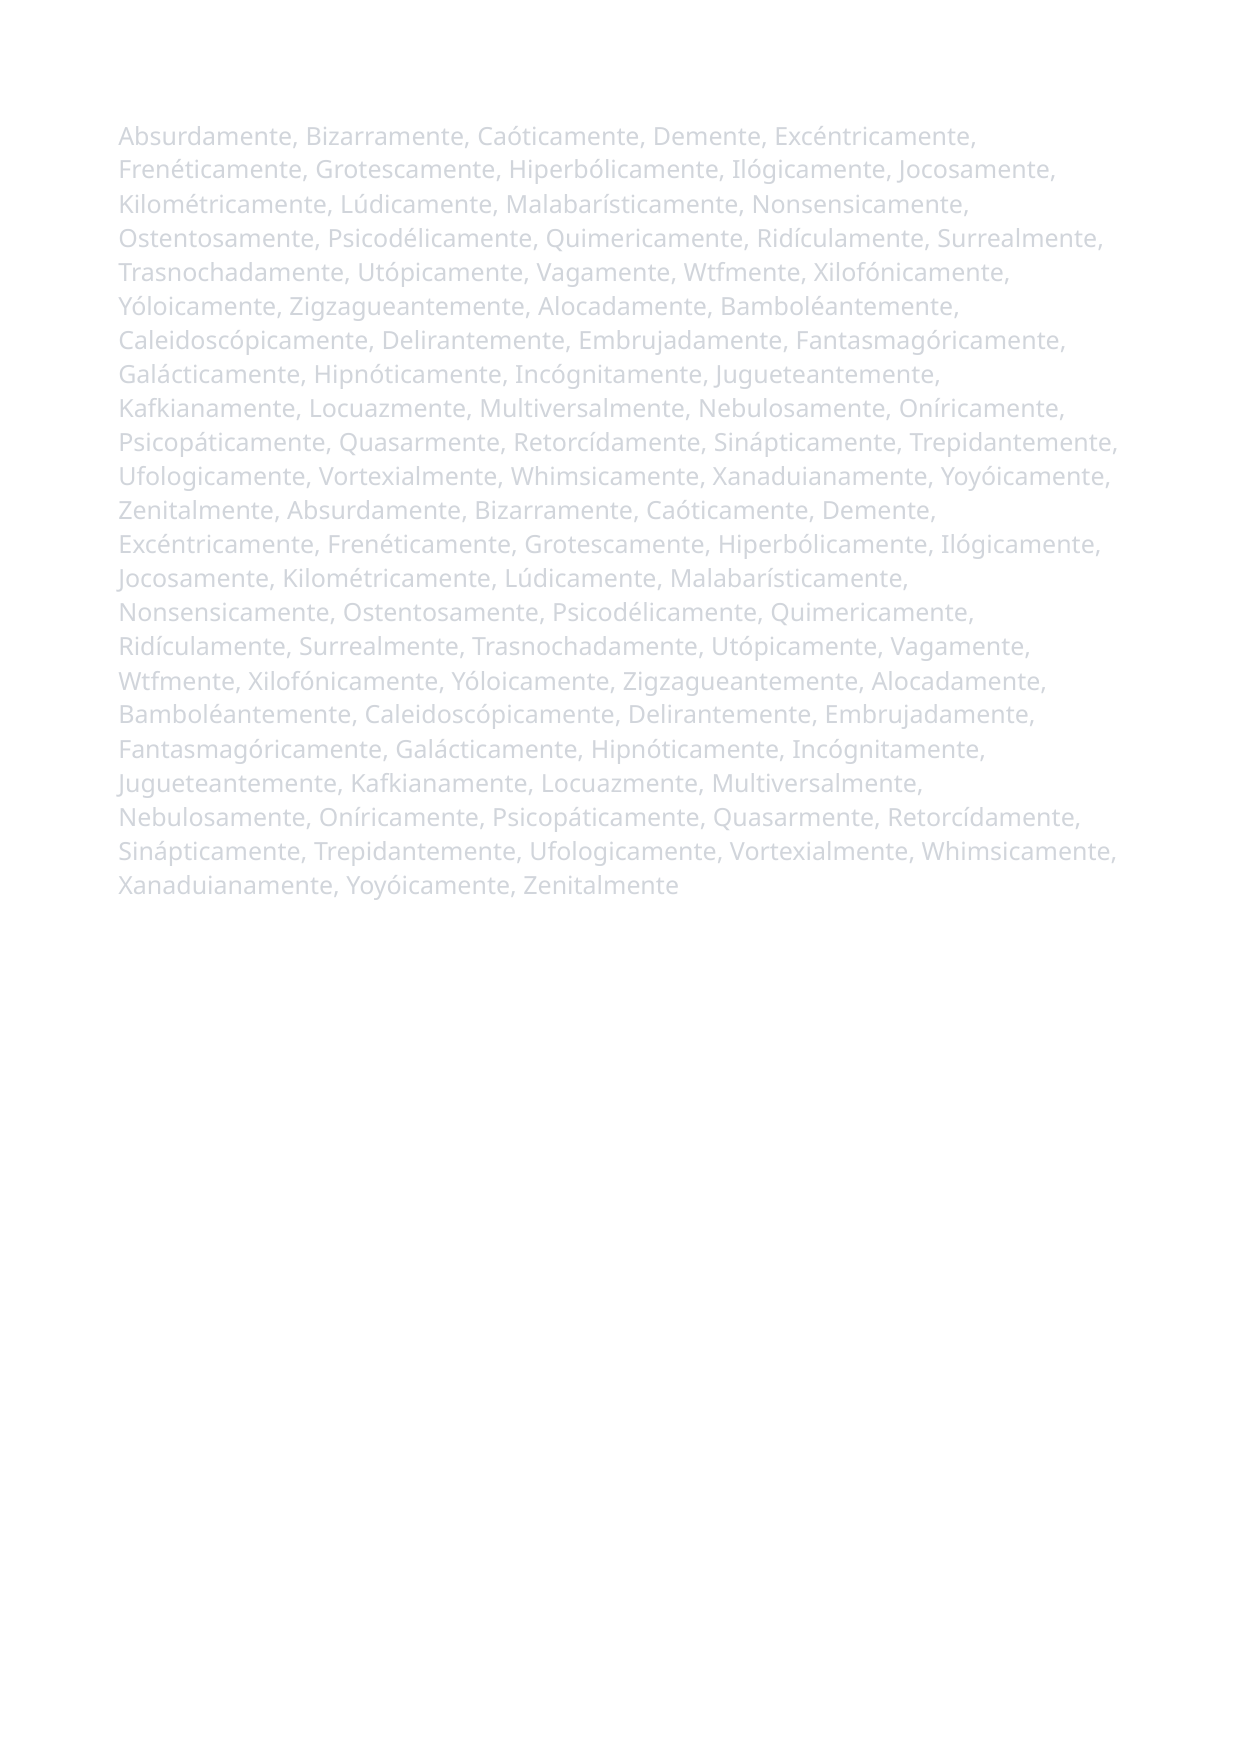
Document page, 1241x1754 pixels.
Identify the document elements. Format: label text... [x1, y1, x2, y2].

text Absurdamente, Bizarramente, Caóticamente, Demente, Excéntricamente, Frenéticamente, Grotescamente, Hiperbólicamente, Ilógicamente, Jocosamente, Kilométricamente, Lúdicamente, Malabarísticamente, Nonsensicamente, Ostentosamente, Psicodélicamente, Quimericamente, Ridículamente, Surrealmente, Trasnochadamente, Utópicamente, Vagamente, Wtfmente, Xilofónicamente, Yóloicamente, Zigzagueantemente, Alocadamente, Bamboléantemente, Caleidoscópicamente, Delirantemente, Embrujadamente, Fantasmagóricamente, Galácticamente, Hipnóticamente, Incógnitamente, Jugueteantemente, Kafkianamente, Locuazmente, Multiversalmente, Nebulosamente, Oníricamente, Psicopáticamente, Quasarmente, Retorcídamente, Sinápticamente, Trepidantemente, Ufologicamente, Vortexialmente, Whimsicamente, Xanaduianamente, Yoyóicamente, Zenitalmente, Absurdamente, Bizarramente, Caóticamente, Demente, Excéntricamente, Frenéticamente, Grotescamente, Hiperbólicamente, Ilógicamente, Jocosamente, Kilométricamente, Lúdicamente, Malabarísticamente, Nonsensicamente, Ostentosamente, Psicodélicamente, Quimericamente, Ridículamente, Surrealmente, Trasnochadamente, Utópicamente, Vagamente, Wtfmente, Xilofónicamente, Yóloicamente, Zigzagueantemente, Alocadamente, Bamboléantemente, Caleidoscópicamente, Delirantemente, Embrujadamente, Fantasmagóricamente, Galácticamente, Hipnóticamente, Incógnitamente, Jugueteantemente, Kafkianamente, Locuazmente, Multiversalmente, Nebulosamente, Oníricamente, Psicopáticamente, Quasarmente, Retorcídamente, Sinápticamente, Trepidantemente, Ufologicamente, Vortexialmente, Whimsicamente, Xanaduianamente, Yoyóicamente, Zenitalmente [118, 118, 1122, 902]
